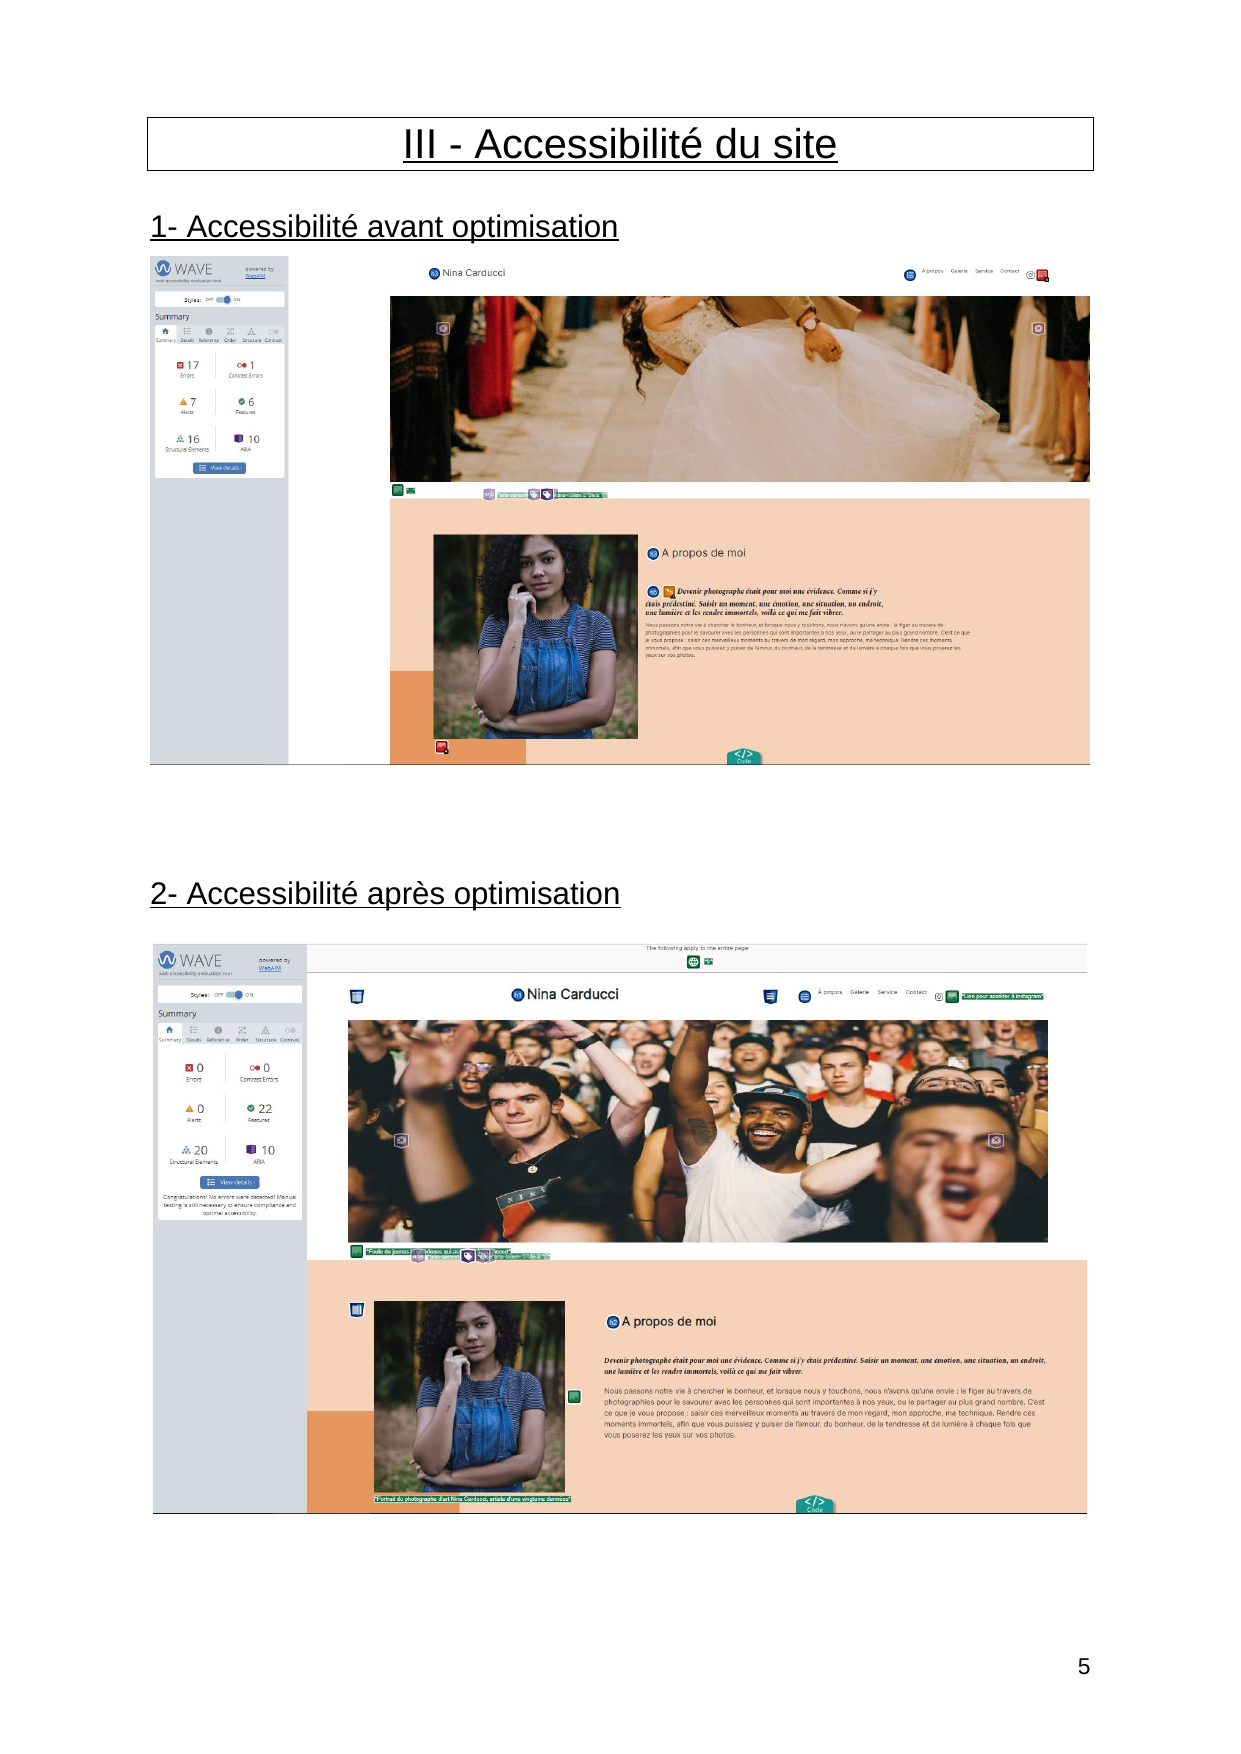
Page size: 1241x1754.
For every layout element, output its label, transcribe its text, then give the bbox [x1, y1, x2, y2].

subtitle 2- Accessibilité après optimisation [150, 875, 1090, 911]
picture [153, 943, 1088, 1514]
subtitle III - Accessibilité du site [148, 118, 1093, 170]
picture [150, 256, 1091, 765]
subtitle 1- Accessibilité avant optimisation [150, 208, 1090, 244]
